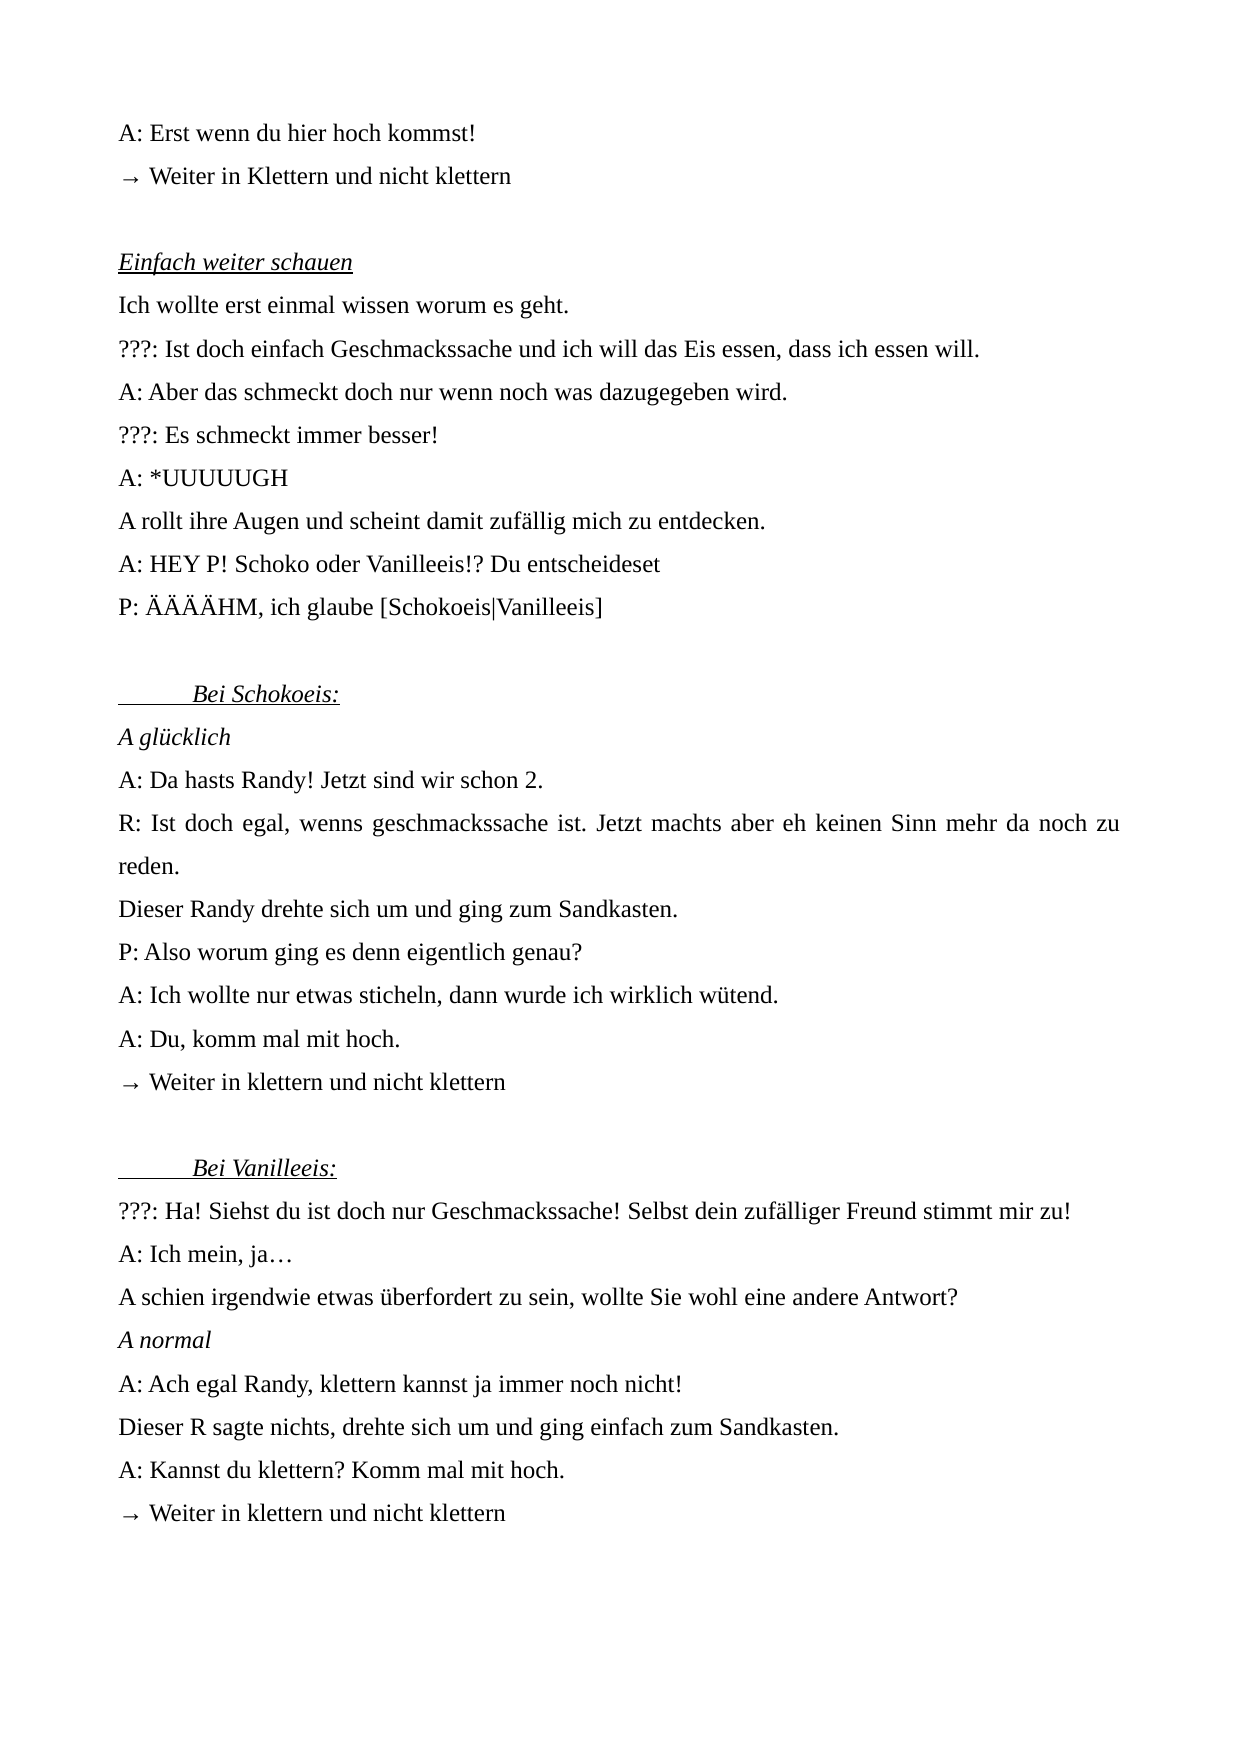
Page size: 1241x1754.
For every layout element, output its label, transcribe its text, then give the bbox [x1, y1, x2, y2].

text R: Ist doch egal, wenns geschmackssache ist. Jetzt machts aber eh keinen Sinn mehr da noch zu reden. [118, 808, 1122, 880]
text A: Ach egal Randy, klettern kannst ja immer noch nicht! [118, 1369, 1122, 1397]
text Bei Schokoeis: [118, 679, 1122, 707]
text → Weiter in Klettern und nicht klettern [118, 161, 1122, 190]
text Einfach weiter schauen [118, 247, 1122, 276]
text A: Ich mein, ja… [118, 1239, 1122, 1268]
text A: Aber das schmeckt doch nur wenn noch was dazugegeben wird. [118, 377, 1122, 406]
text P: ÄÄÄÄHM, ich glaube [Schokoeis|Vanilleeis] [118, 592, 1122, 621]
text A: Du, komm mal mit hoch. [118, 1024, 1122, 1052]
text Dieser R sagte nichts, drehte sich um und ging einfach zum Sandkasten. [118, 1412, 1122, 1441]
text A schien irgendwie etwas überfordert zu sein, wollte Sie wohl eine andere Antwort? [118, 1282, 1122, 1311]
text Bei Vanilleeis: [118, 1153, 1122, 1182]
text Dieser Randy drehte sich um und ging zum Sandkasten. [118, 894, 1122, 923]
text A: Erst wenn du hier hoch kommst! [118, 118, 1122, 147]
text A normal [118, 1326, 1122, 1354]
text A: HEY P! Schoko oder Vanilleeis!? Du entscheideset [118, 549, 1122, 578]
text A: *UUUUUGH [118, 463, 1122, 492]
text A: Kannst du klettern? Komm mal mit hoch. [118, 1455, 1122, 1484]
text Ich wollte erst einmal wissen worum es geht. [118, 291, 1122, 319]
text A rollt ihre Augen und scheint damit zufällig mich zu entdecken. [118, 506, 1122, 535]
text ???: Es schmeckt immer besser! [118, 420, 1122, 449]
text → Weiter in klettern und nicht klettern [118, 1498, 1122, 1527]
text P: Also worum ging es denn eigentlich genau? [118, 937, 1122, 966]
text ???: Ist doch einfach Geschmackssache und ich will das Eis essen, dass ich essen will. [118, 334, 1122, 362]
text A: Ich wollte nur etwas sticheln, dann wurde ich wirklich wütend. [118, 981, 1122, 1009]
text ???: Ha! Siehst du ist doch nur Geschmackssache! Selbst dein zufälliger Freund stimmt mir zu! [118, 1196, 1122, 1225]
text → Weiter in klettern und nicht klettern [118, 1067, 1122, 1096]
text A glücklich [118, 722, 1122, 751]
text A: Da hasts Randy! Jetzt sind wir schon 2. [118, 765, 1122, 794]
